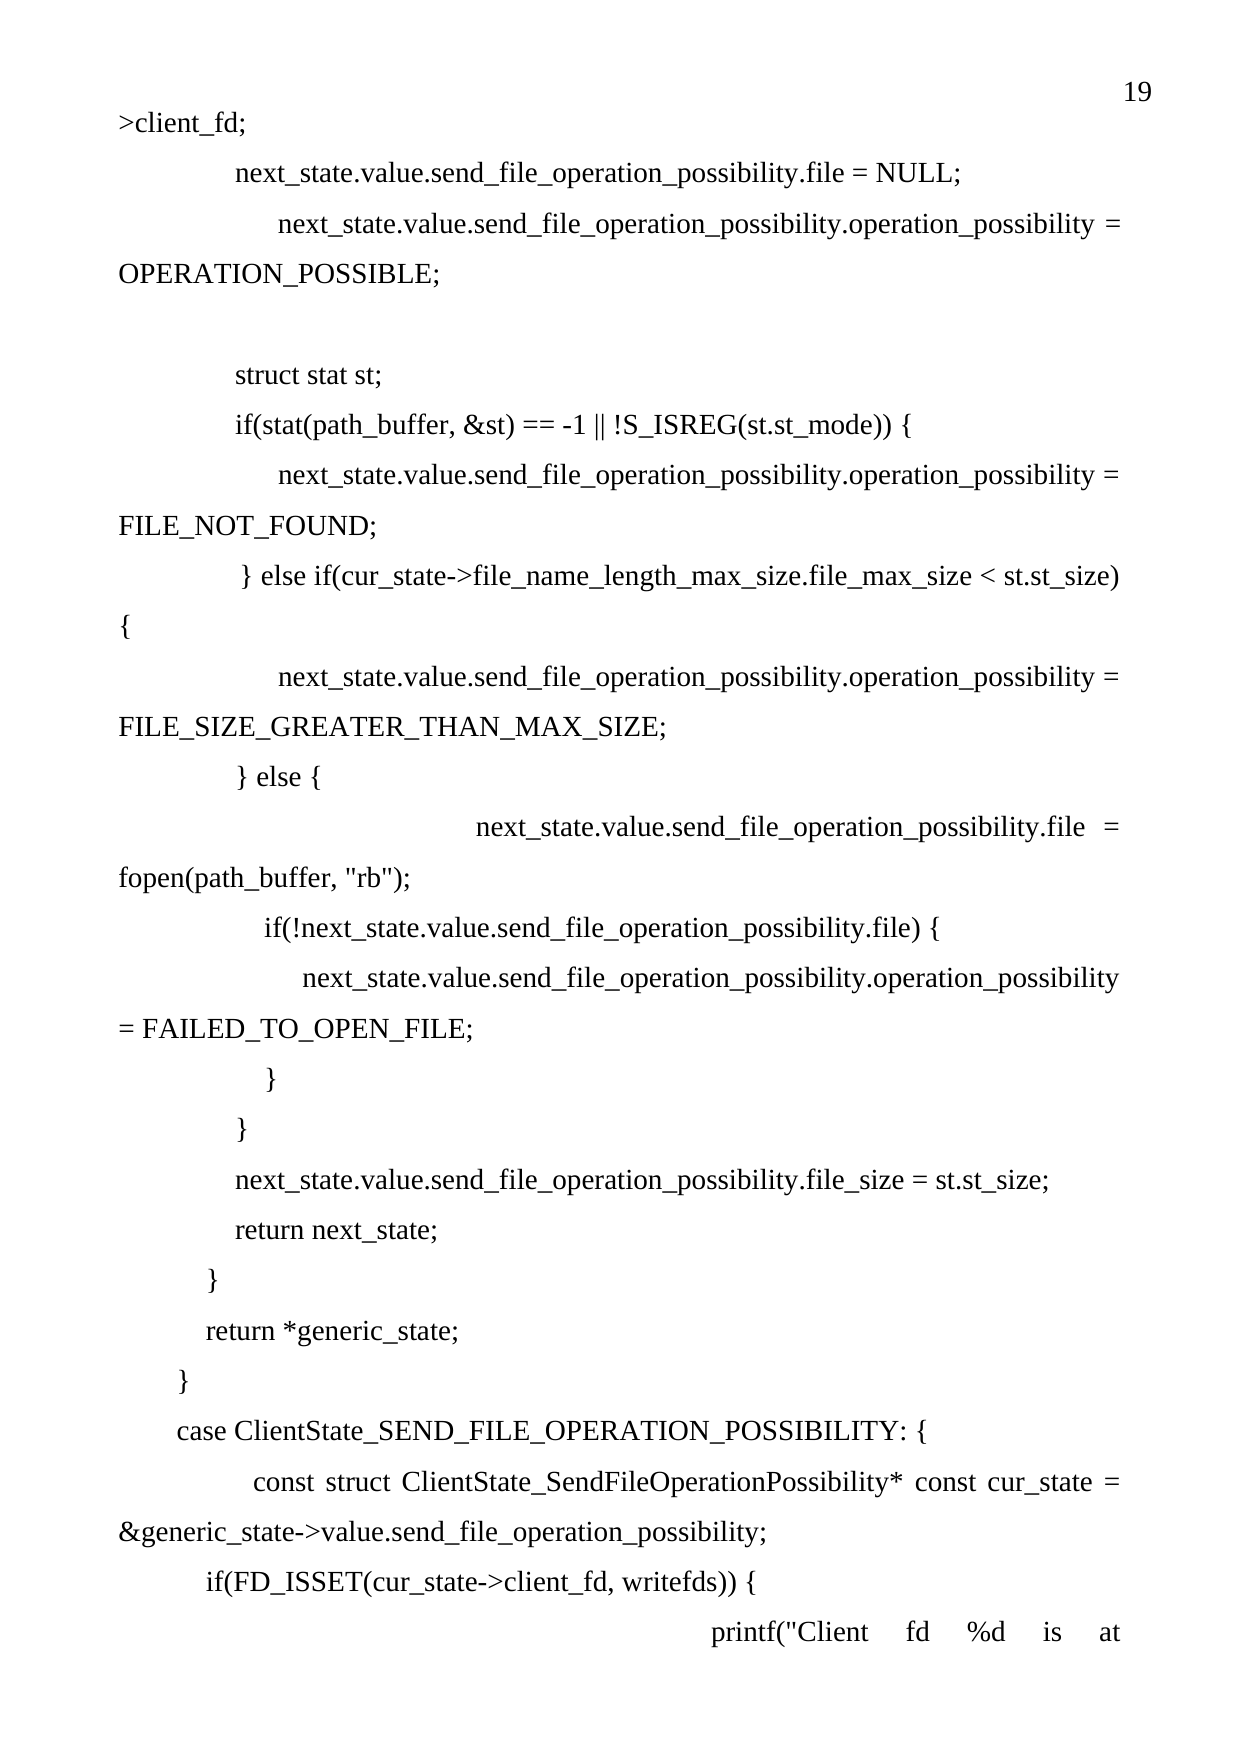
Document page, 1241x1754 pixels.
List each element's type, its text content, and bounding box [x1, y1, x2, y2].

text } else if(cur_state->file_name_length_max_size.file_max_size < st.st_size) { [118, 558, 1122, 642]
text next_state.value.send_file_operation_possibility.operation_possibility = OPERATION_POSSIBLE; [118, 206, 1122, 290]
text next_state.value.send_file_operation_possibility.operation_possibility = FAILED_TO_OPEN_FILE; [118, 961, 1122, 1044]
text } [118, 1363, 1122, 1397]
text } [118, 1262, 1122, 1296]
text next_state.value.send_file_operation_possibility.file = fopen(path_buffer, "rb"); [118, 809, 1122, 893]
text printf("Client fd %d is at [118, 1614, 1122, 1648]
text next_state.value.send_file_operation_possibility.file = NULL; [118, 156, 1122, 189]
text } [118, 1061, 1122, 1095]
text next_state.value.send_file_operation_possibility.operation_possibility = FILE_NOT_FOUND; [118, 457, 1122, 541]
text next_state.value.send_file_operation_possibility.file_size = st.st_size; [118, 1162, 1122, 1195]
text >client_fd; [118, 105, 1122, 139]
text if(!next_state.value.send_file_operation_possibility.file) { [118, 910, 1122, 944]
text const struct ClientState_SendFileOperationPossibility* const cur_state = &generic_state->value.send_file_operation_possibility; [118, 1464, 1122, 1547]
text struct stat st; [118, 357, 1122, 390]
text } else { [118, 759, 1122, 793]
text case ClientState_SEND_FILE_OPERATION_POSSIBILITY: { [118, 1413, 1122, 1447]
text } [118, 1111, 1122, 1145]
text next_state.value.send_file_operation_possibility.operation_possibility = FILE_SIZE_GREATER_THAN_MAX_SIZE; [118, 659, 1122, 742]
text return next_state; [118, 1212, 1122, 1246]
text if(FD_ISSET(cur_state->client_fd, writefds)) { [118, 1564, 1122, 1598]
text if(stat(path_buffer, &st) == -1 || !S_ISREG(st.st_mode)) { [118, 407, 1122, 441]
text return *generic_state; [118, 1313, 1122, 1346]
